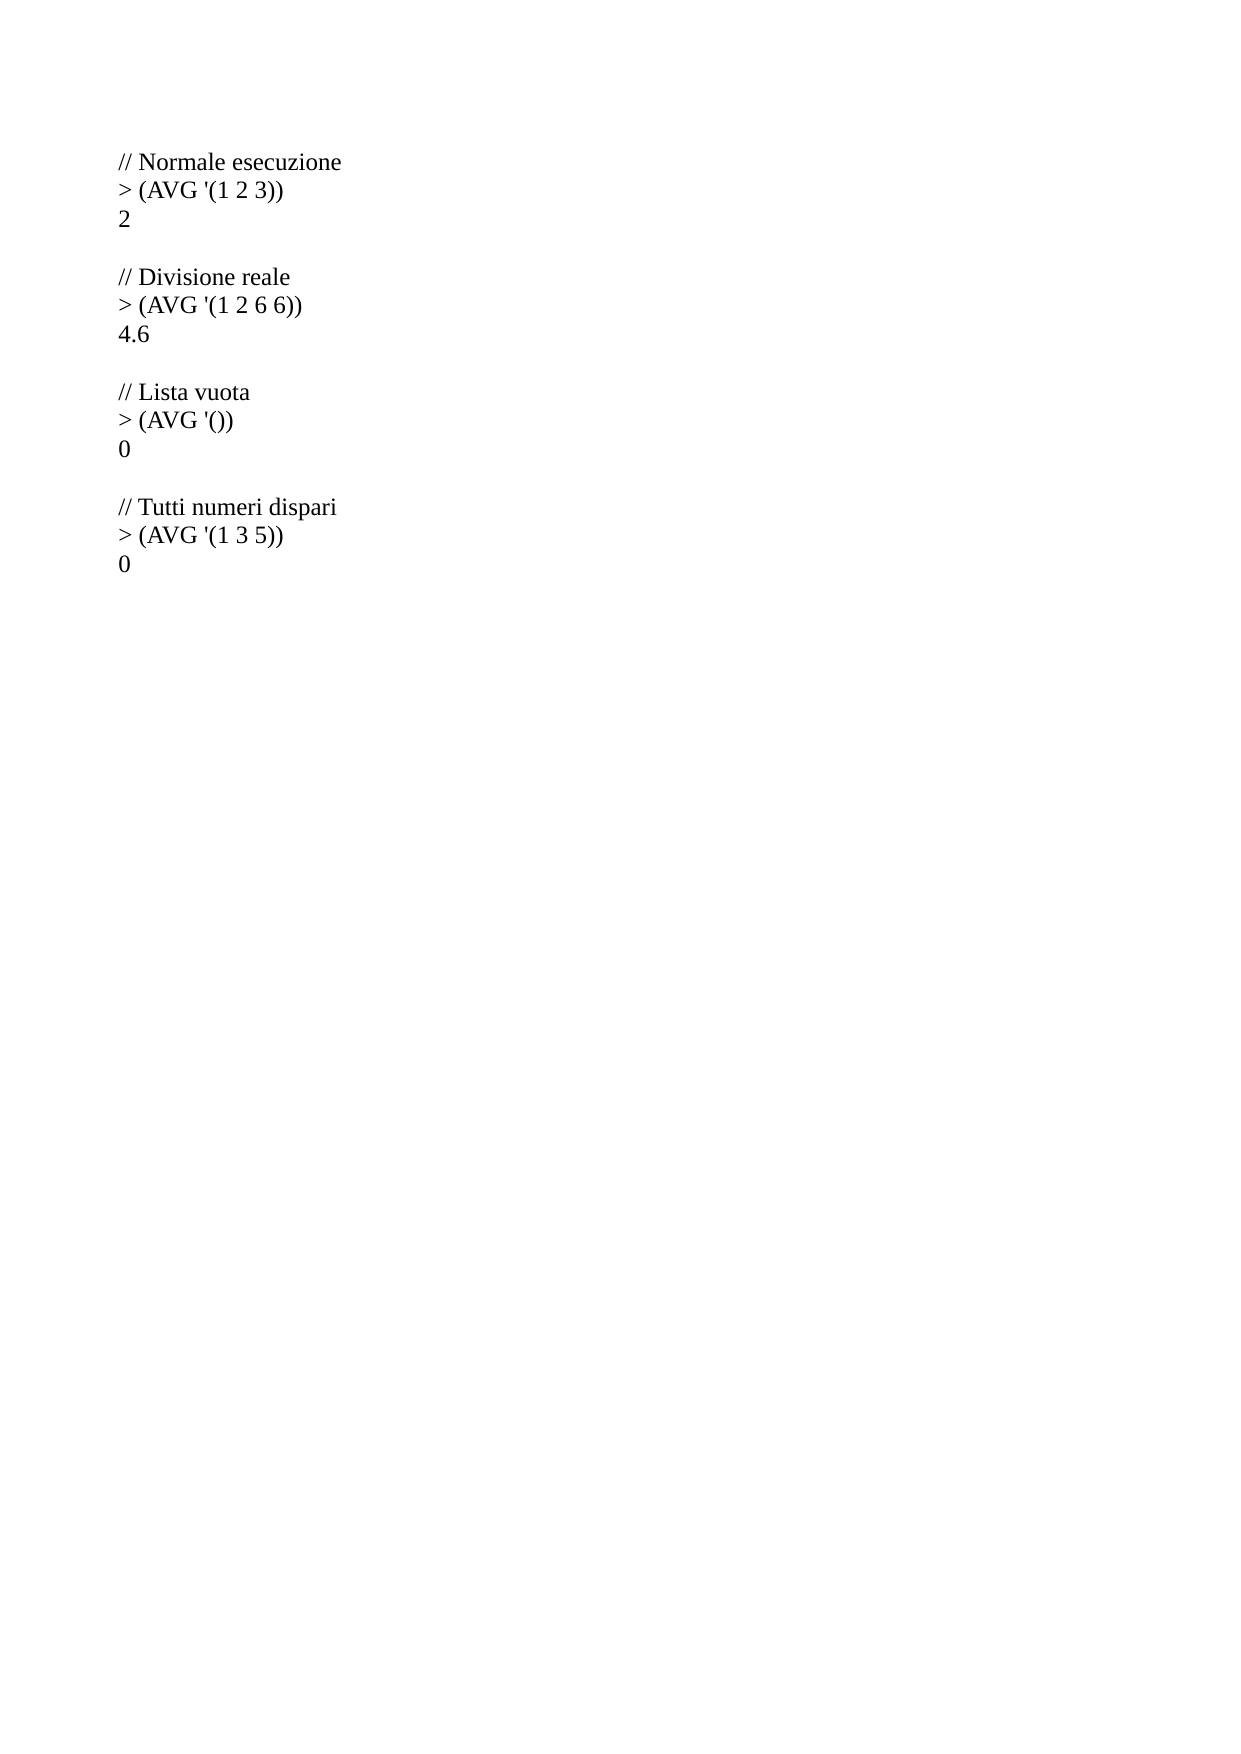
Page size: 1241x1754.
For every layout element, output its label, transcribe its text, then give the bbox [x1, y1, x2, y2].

text 2 [118, 204, 1122, 233]
text > (AVG '(1 2 6 6)) [118, 291, 1122, 319]
text > (AVG '()) [118, 406, 1122, 434]
text > (AVG '(1 2 3)) [118, 176, 1122, 204]
text // Normale esecuzione [118, 147, 1122, 176]
text // Lista vuota [118, 377, 1122, 406]
text // Divisione reale [118, 262, 1122, 291]
text 0 [118, 549, 1122, 578]
text // Tutti numeri dispari [118, 492, 1122, 521]
text 4.6 [118, 319, 1122, 348]
text 0 [118, 434, 1122, 463]
text > (AVG '(1 3 5)) [118, 521, 1122, 549]
